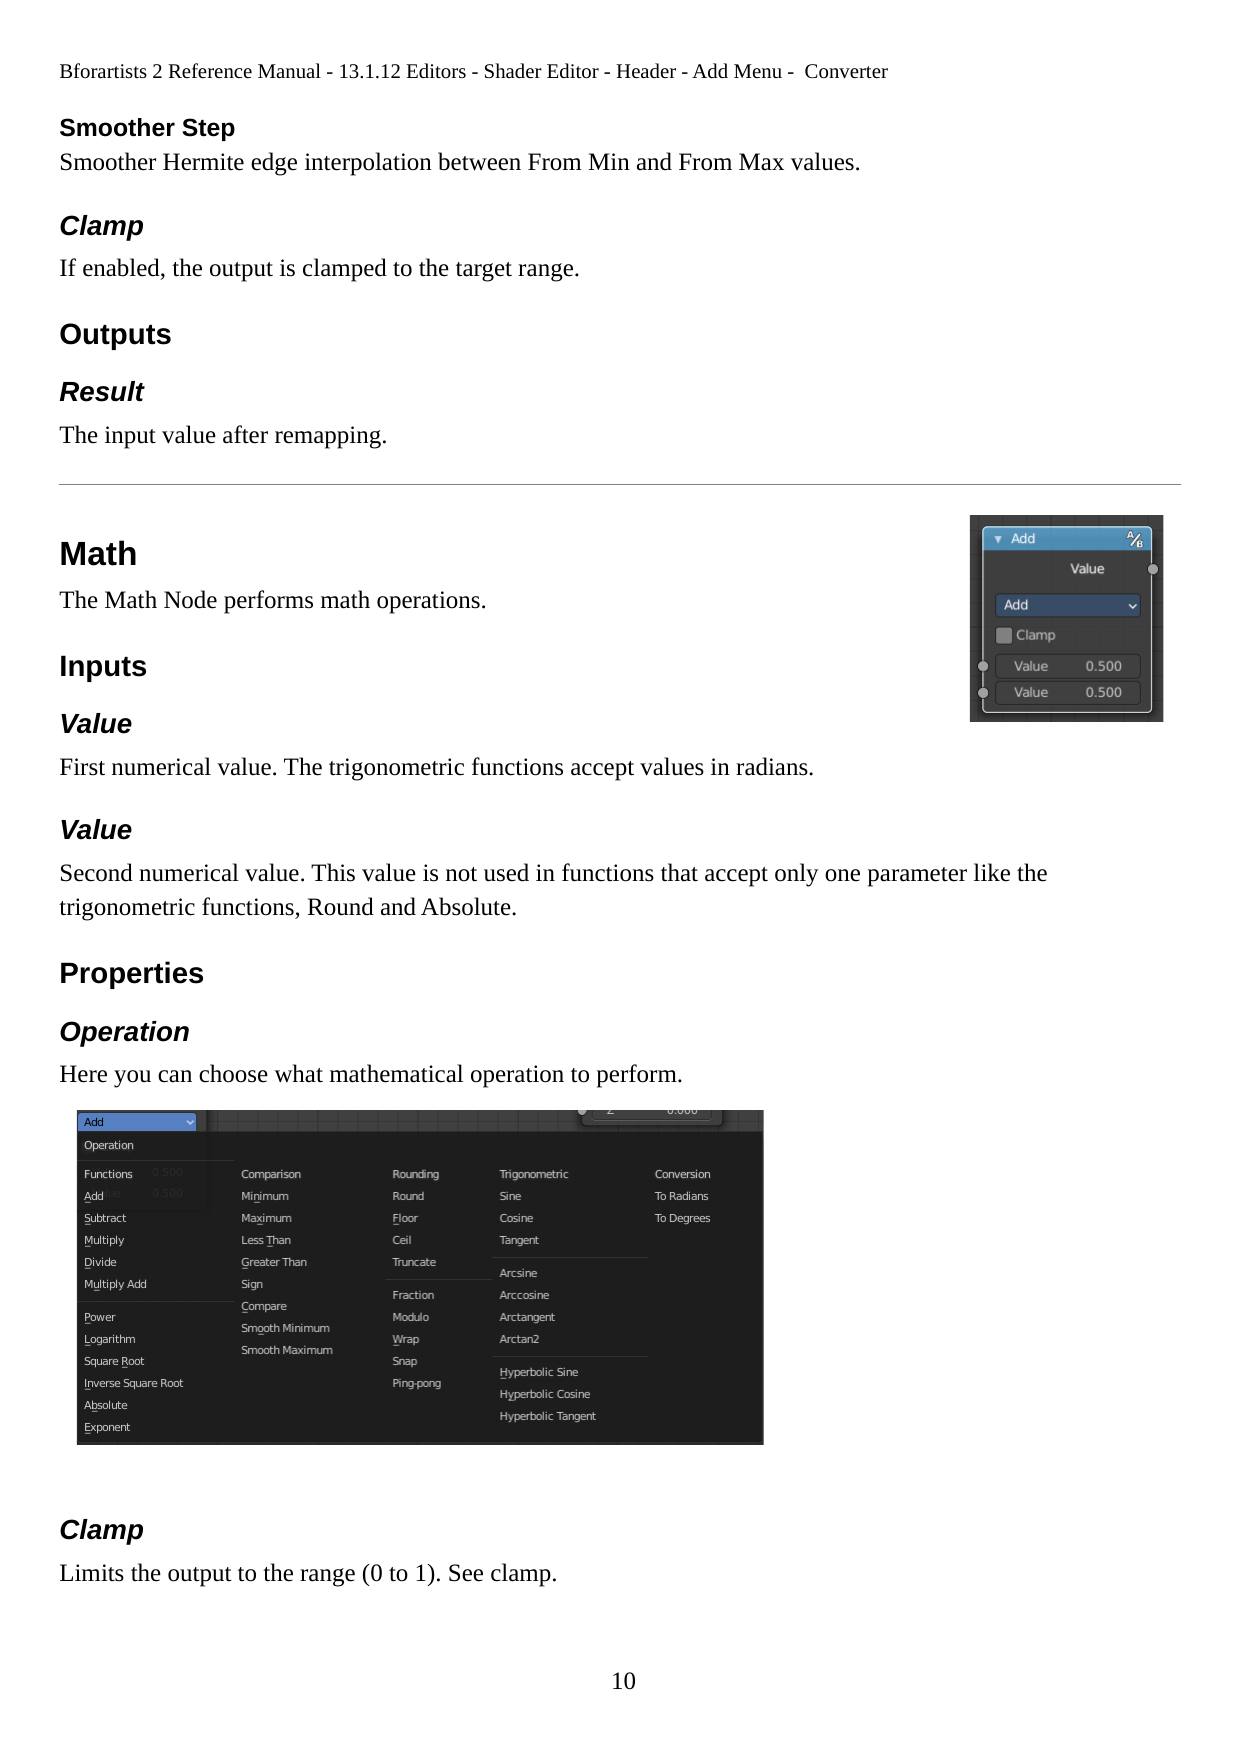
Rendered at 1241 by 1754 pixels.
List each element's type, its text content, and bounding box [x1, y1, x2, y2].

subtitle Operation [59, 1015, 1181, 1047]
subtitle Value [59, 814, 1181, 846]
subtitle Result [59, 376, 1181, 408]
text First numerical value. The trigonometric functions accept values in radians. [59, 752, 1181, 781]
picture [76, 1110, 764, 1445]
text Limits the output to the range (0 to 1). See clamp. [59, 1558, 1181, 1586]
text If enabled, the output is clamped to the target range. [59, 253, 1181, 282]
text Here you can choose what mathematical operation to perform. [59, 1059, 1181, 1088]
text Second numerical value. This value is not used in functions that accept only one parameter like the trigonometric functions, Round and Absolute. [59, 858, 1181, 921]
text Smoother Hermite edge interpolation between From Min and From Max values. [59, 147, 1181, 176]
subtitle Smoother Step [59, 113, 1181, 141]
text The Math Node performs math operations. [59, 585, 969, 614]
subtitle Outputs [59, 317, 1181, 351]
subtitle [1164, 534, 1181, 573]
text The input value after remapping. [59, 420, 1181, 449]
subtitle Math [59, 534, 969, 573]
subtitle [1164, 649, 1181, 683]
subtitle Clamp [59, 209, 1181, 241]
subtitle Properties [59, 956, 1181, 990]
subtitle Inputs [59, 649, 969, 683]
subtitle Value [59, 708, 1181, 739]
subtitle Clamp [59, 1513, 1181, 1545]
picture [969, 515, 1164, 722]
